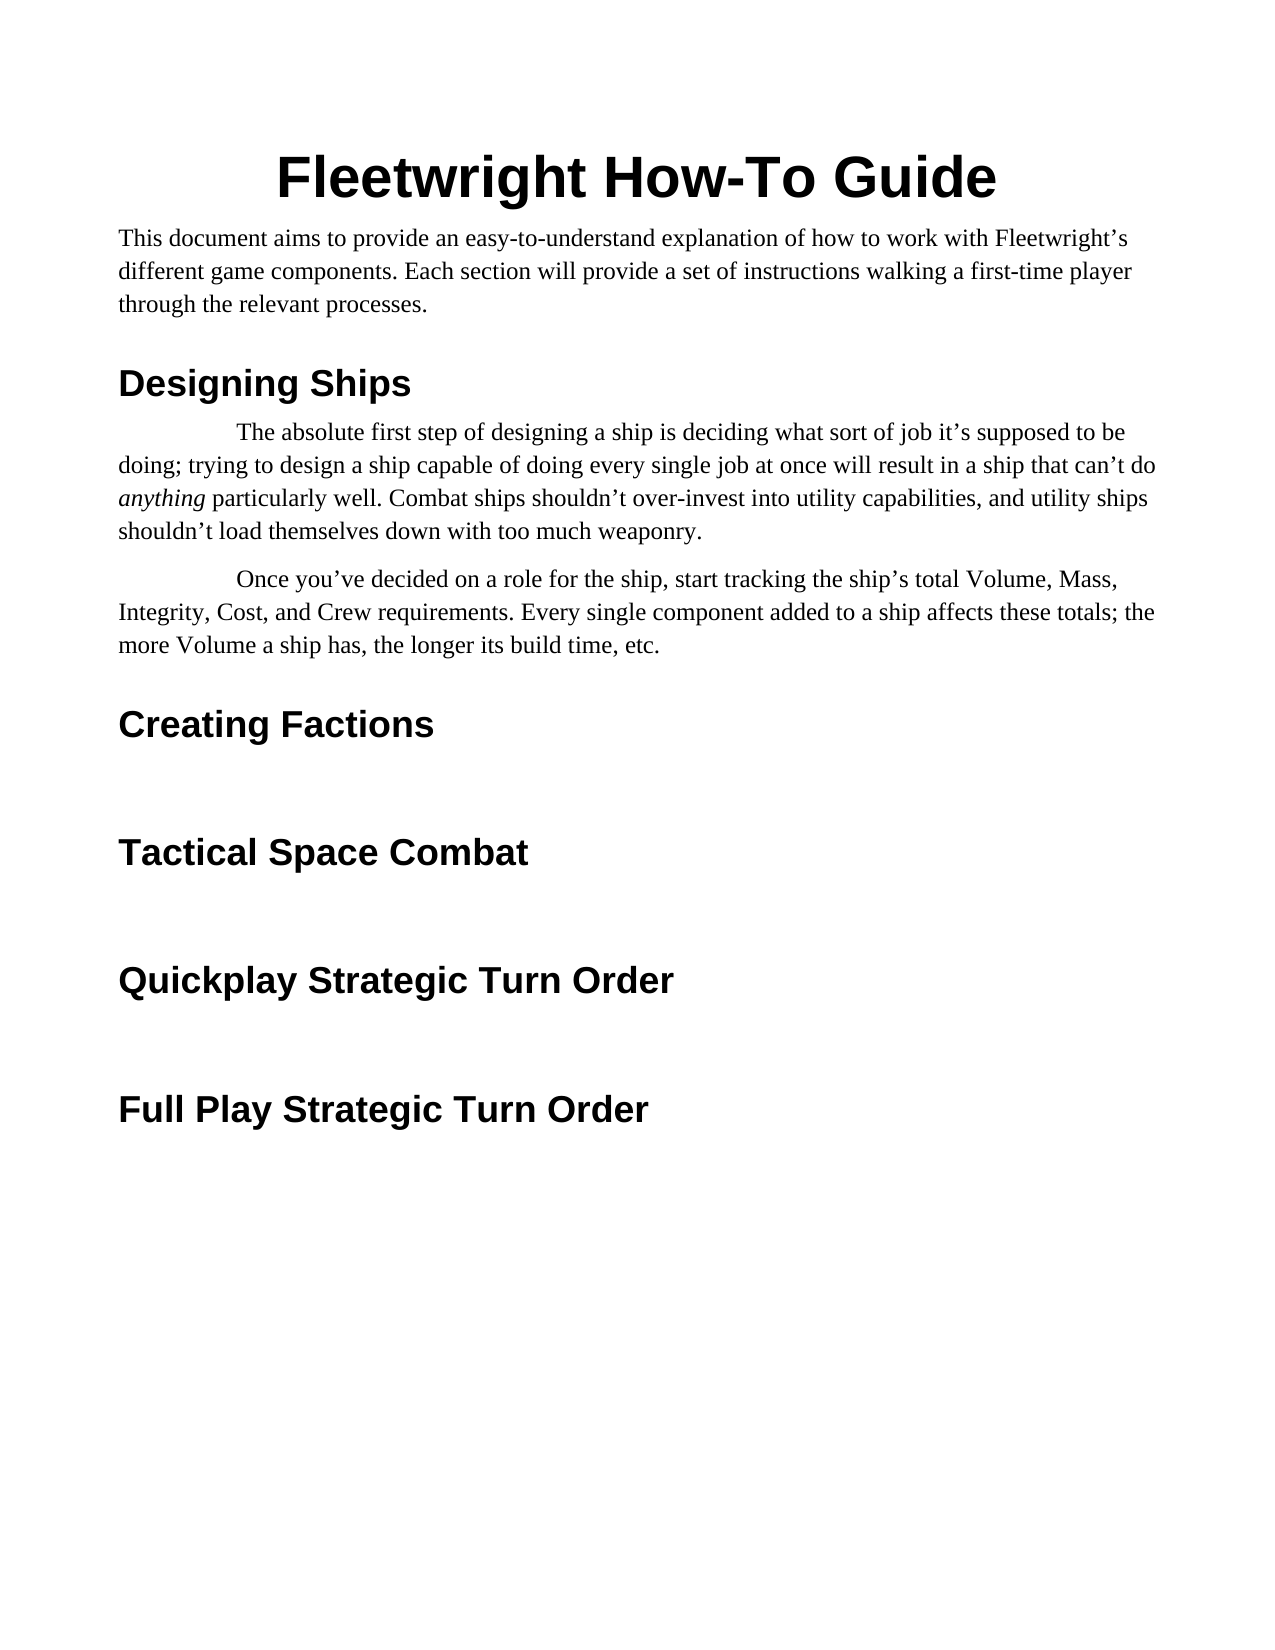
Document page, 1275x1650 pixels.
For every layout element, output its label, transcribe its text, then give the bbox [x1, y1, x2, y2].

text This document aims to provide an easy-to-understand explanation of how to work with Fleetwright’s different game components. Each section will provide a set of instructions walking a first-time player through the relevant processes. [118, 223, 1157, 317]
subtitle Quickplay Strategic Turn Order [118, 959, 1157, 1002]
subtitle Full Play Strategic Turn Order [118, 1087, 1157, 1130]
subtitle Creating Factions [118, 702, 1157, 745]
title Fleetwright How-To Guide [118, 143, 1157, 210]
subtitle Designing Ships [118, 361, 1157, 404]
text Once you’ve decided on a role for the ship, start tracking the ship’s total Volume, Mass, Integrity, Cost, and Crew requirements. Every single component added to a ship affects these totals; the more Volume a ship has, the longer its build time, etc. [118, 564, 1157, 658]
subtitle Tactical Space Combat [118, 831, 1157, 874]
text The absolute first step of designing a ship is deciding what sort of job it’s supposed to be doing; trying to design a ship capable of doing every single job at once will result in a ship that can’t do anything particularly well. Combat ships shouldn’t over-invest into utility capabilities, and utility ships shouldn’t load themselves down with too much weaponry. [118, 417, 1157, 545]
